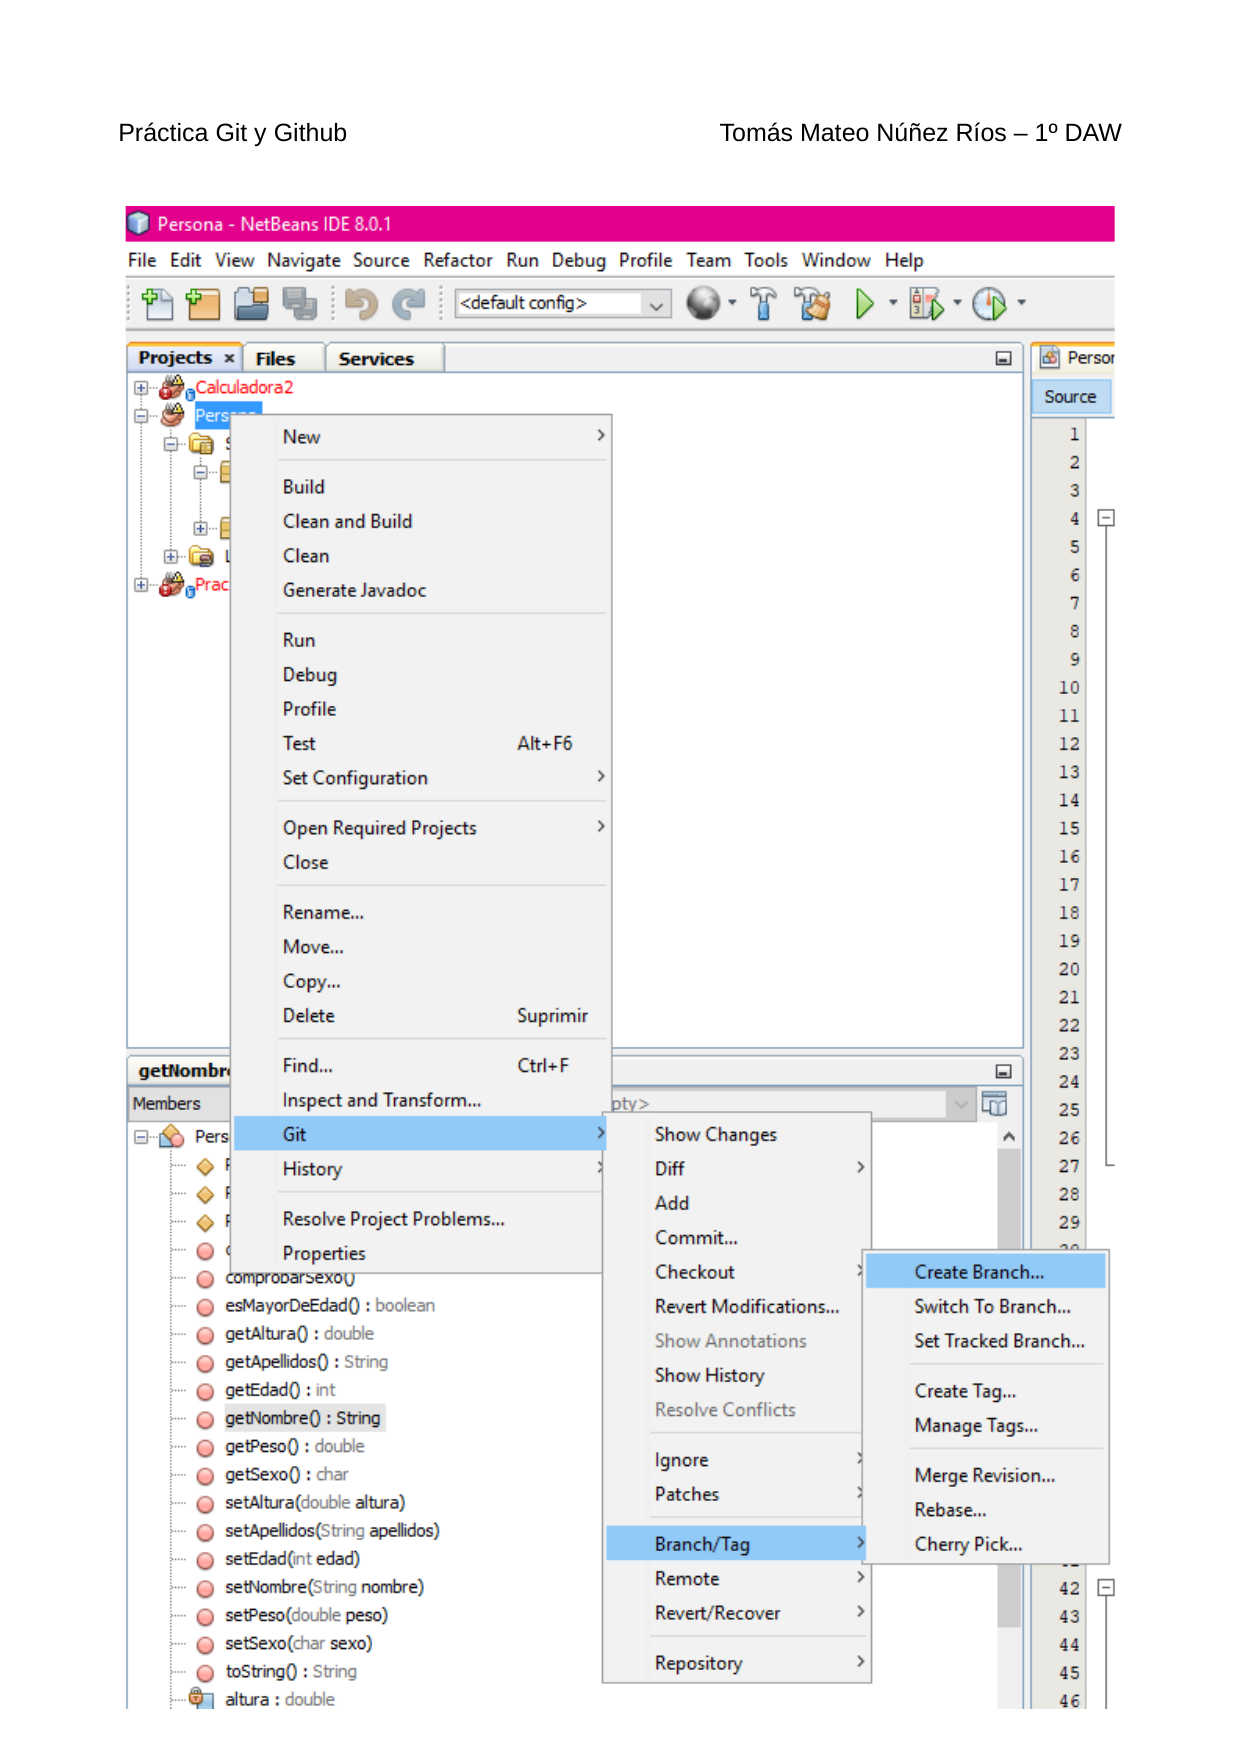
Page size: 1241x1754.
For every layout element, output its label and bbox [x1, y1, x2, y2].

picture [125, 206, 1115, 1709]
